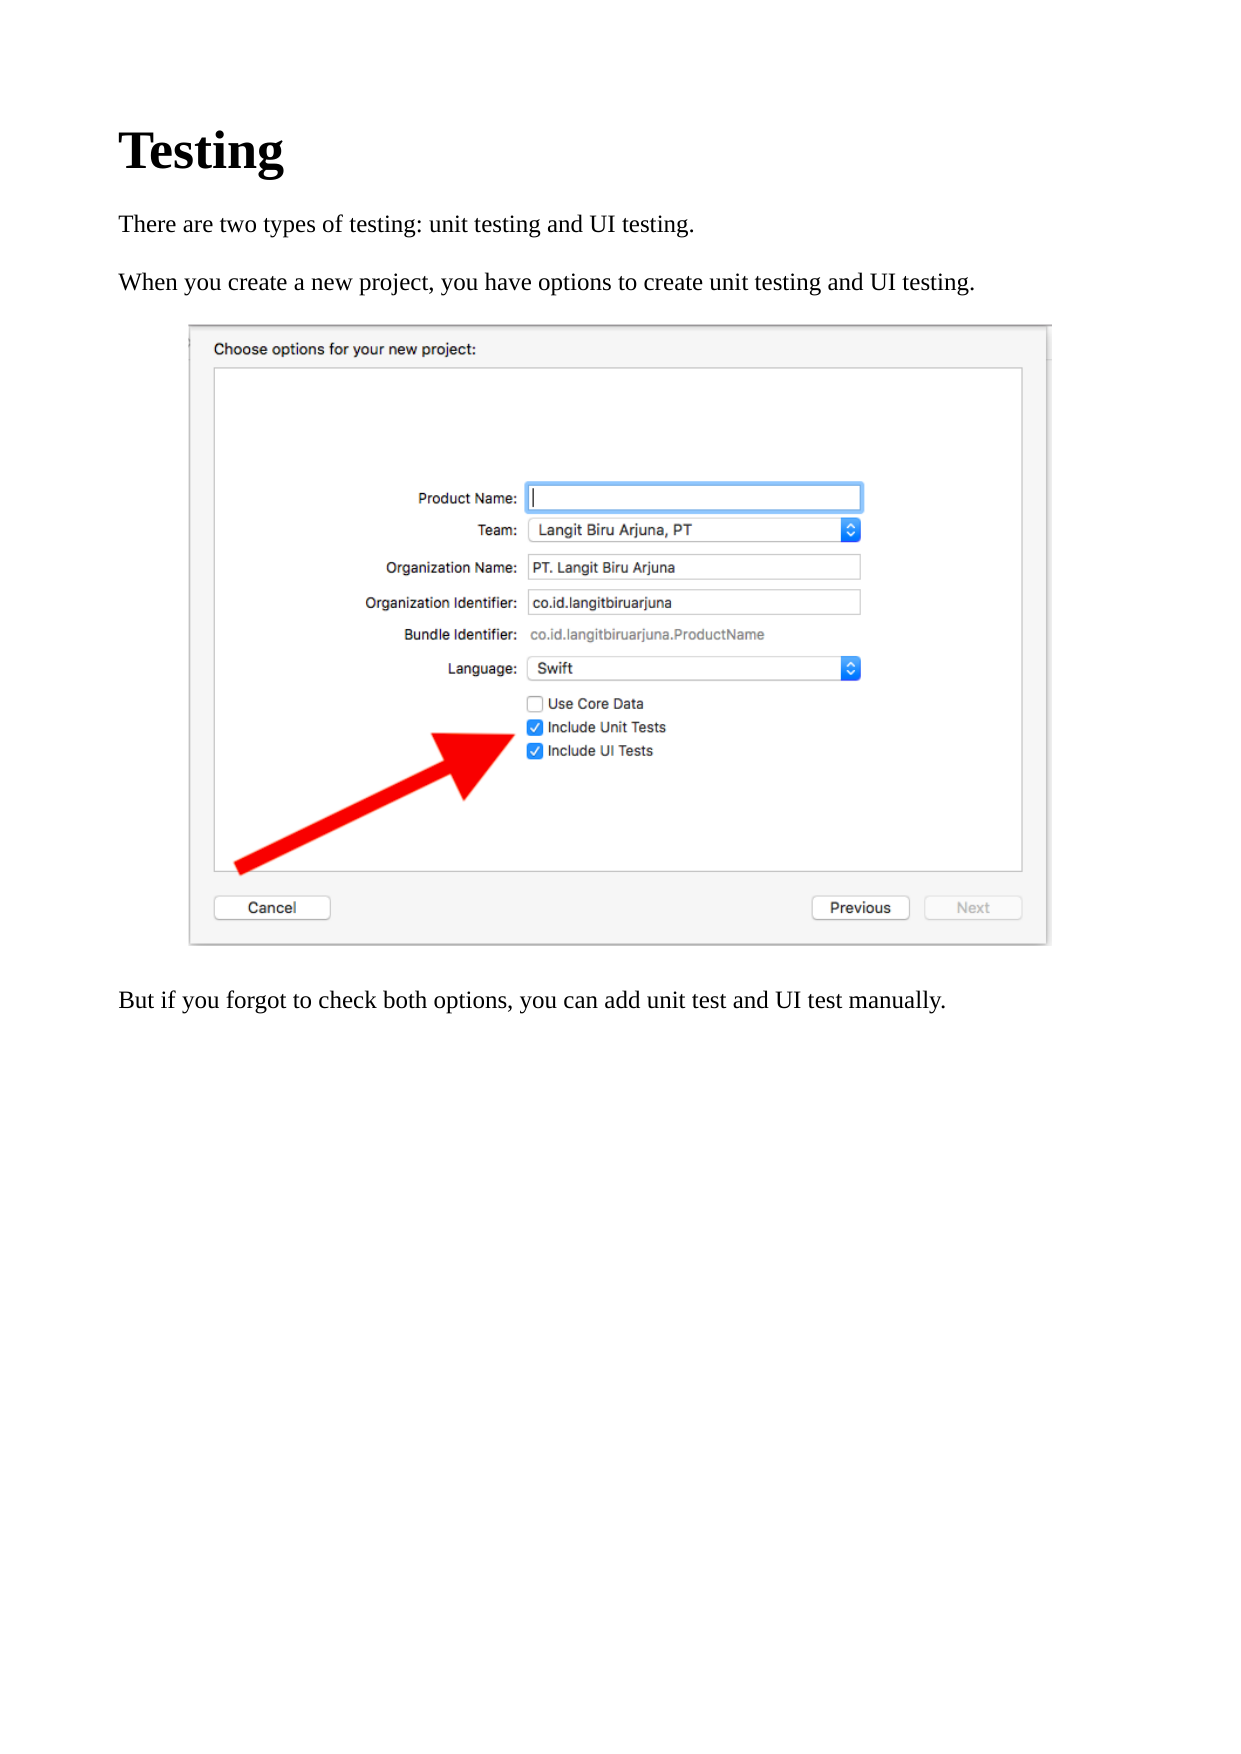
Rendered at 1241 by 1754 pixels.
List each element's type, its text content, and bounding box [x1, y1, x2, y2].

text There are two types of testing: unit testing and UI testing. [118, 209, 1122, 238]
text But if you forgot to check both options, you can add unit test and UI test manually. [118, 985, 1122, 1014]
picture [188, 324, 1052, 946]
text Testing [118, 118, 1122, 180]
text When you create a new project, you have options to create unit testing and UI testing. [118, 267, 1122, 295]
